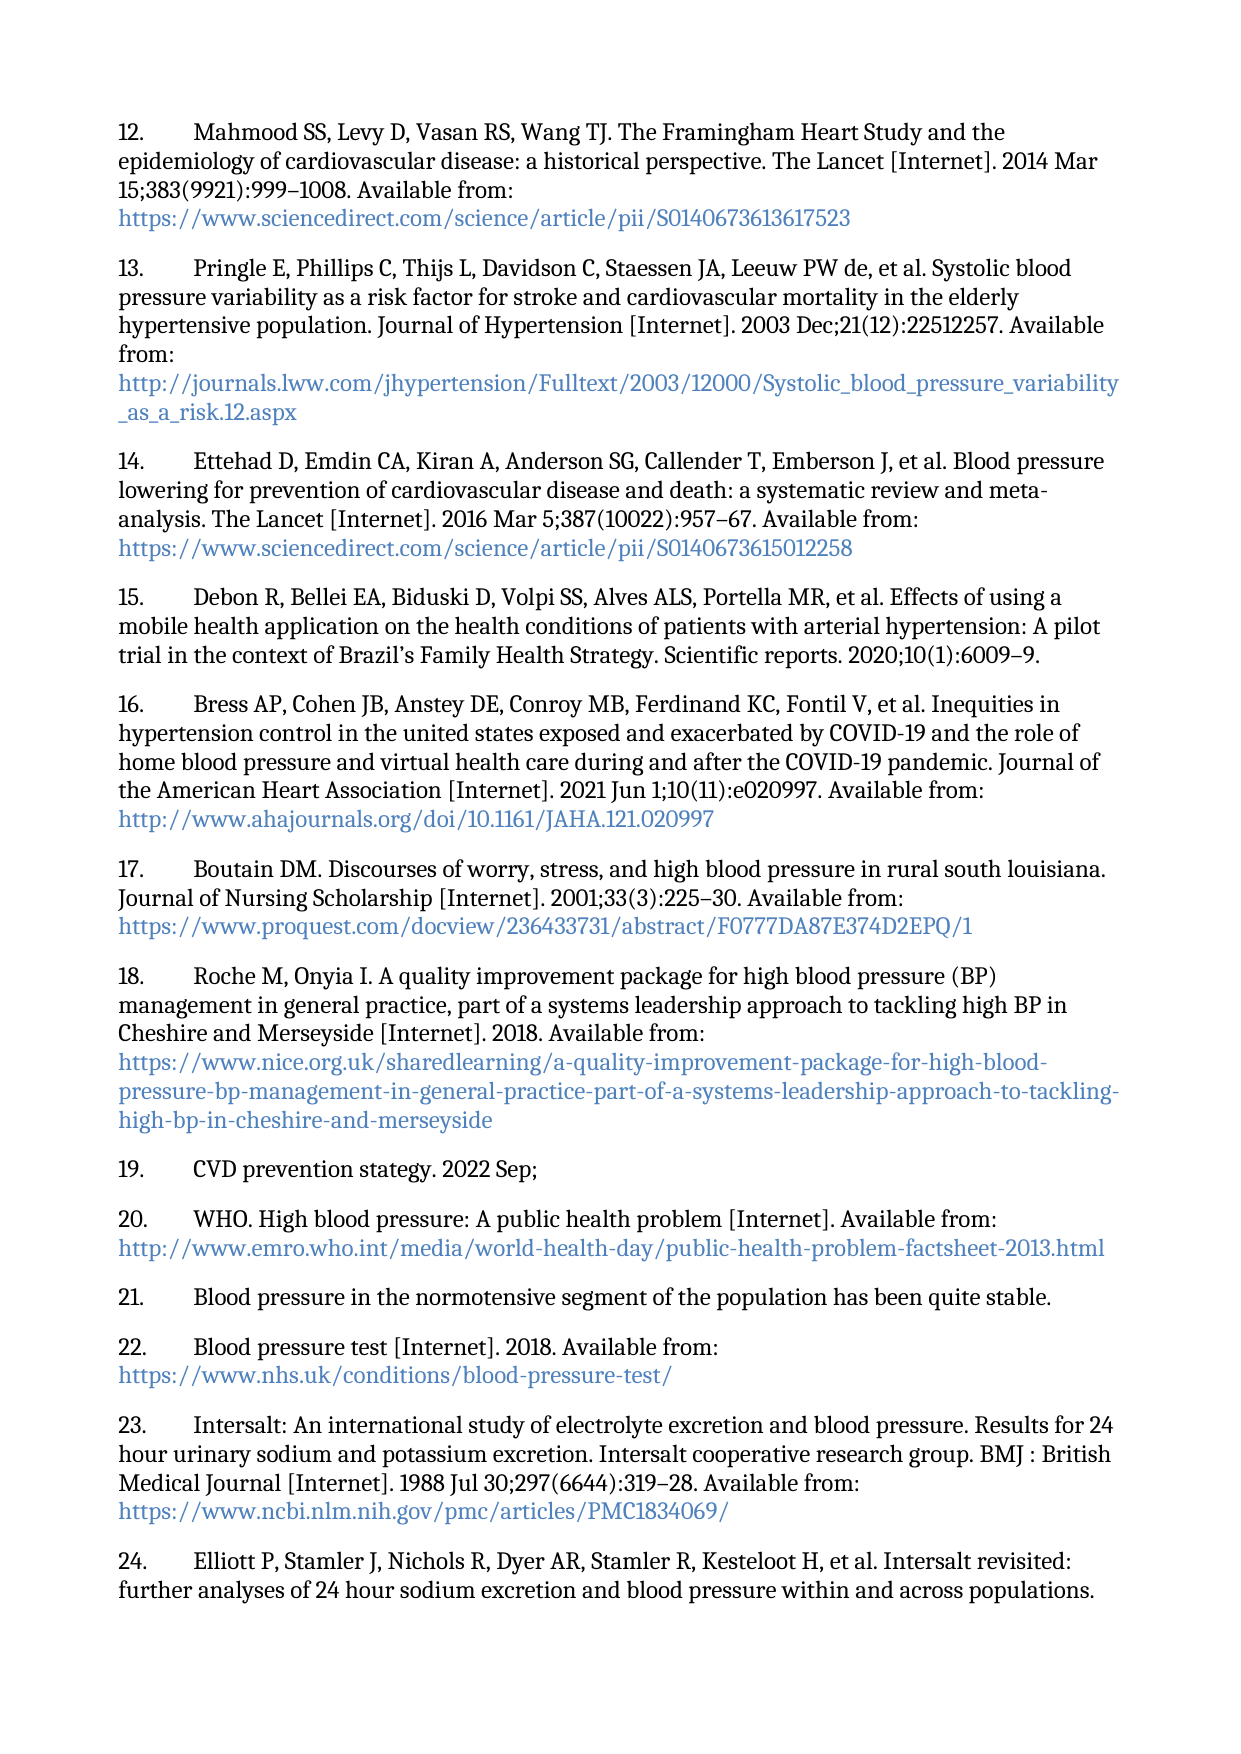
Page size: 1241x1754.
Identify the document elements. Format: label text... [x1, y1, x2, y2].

text 15. Debon R, Bellei EA, Biduski D, Volpi SS, Alves ALS, Portella MR, et al. Effects of using a mobile health application on the health conditions of patients with arterial hypertension: A pilot trial in the context of Brazil’s Family Health Strategy. Scientific reports. 2020;10(1):6009–9. [118, 583, 1122, 669]
text 14. Ettehad D, Emdin CA, Kiran A, Anderson SG, Callender T, Emberson J, et al. Blood pressure lowering for prevention of cardiovascular disease and death: a systematic review and meta-analysis. The Lancet [Internet]. 2016 Mar 5;387(10022):957–67. Available from: https://www.sciencedirect.com/science/article/pii/S0140673615012258 [118, 447, 1122, 562]
text 17. Boutain DM. Discourses of worry, stress, and high blood pressure in rural south louisiana. Journal of Nursing Scholarship [Internet]. 2001;33(3):225–30. Available from: https://www.proquest.com/docview/236433731/abstract/F0777DA87E374D2EPQ/1 [118, 855, 1122, 941]
text 20. WHO. High blood pressure: A public health problem [Internet]. Available from: http://www.emro.who.int/media/world-health-day/public-health-problem-factsheet-2013.html [118, 1205, 1122, 1262]
text 12. Mahmood SS, Levy D, Vasan RS, Wang TJ. The Framingham Heart Study and the epidemiology of cardiovascular disease: a historical perspective. The Lancet [Internet]. 2014 Mar 15;383(9921):999–1008. Available from: https://www.sciencedirect.com/science/article/pii/S0140673613617523 [118, 118, 1122, 233]
text 24. Elliott P, Stamler J, Nichols R, Dyer AR, Stamler R, Kesteloot H, et al. Intersalt revisited: further analyses of 24 hour sodium excretion and blood pressure within and across populations. [118, 1547, 1122, 1604]
text 23. Intersalt: An international study of electrolyte excretion and blood pressure. Results for 24 hour urinary sodium and potassium excretion. Intersalt cooperative research group. BMJ : British Medical Journal [Internet]. 1988 Jul 30;297(6644):319–28. Available from: https://www.ncbi.nlm.nih.gov/pmc/articles/PMC1834069/ [118, 1411, 1122, 1526]
text 21. Blood pressure in the normotensive segment of the population has been quite stable. [118, 1283, 1122, 1312]
text 19. CVD prevention stategy. 2022 Sep; [118, 1155, 1122, 1184]
text 13. Pringle E, Phillips C, Thijs L, Davidson C, Staessen JA, Leeuw PW de, et al. Systolic blood pressure variability as a risk factor for stroke and cardiovascular mortality in the elderly hypertensive population. Journal of Hypertension [Internet]. 2003 Dec;21(12):22512257. Available from: http://journals.lww.com/jhypertension/Fulltext/2003/12000/Systolic_blood_pressure_variability_as_a_risk.12.aspx [118, 254, 1122, 426]
text 22. Blood pressure test [Internet]. 2018. Available from: https://www.nhs.uk/conditions/blood-pressure-test/ [118, 1333, 1122, 1390]
text 18. Roche M, Onyia I. A quality improvement package for high blood pressure (BP) management in general practice, part of a systems leadership approach to tackling high BP in Cheshire and Merseyside [Internet]. 2018. Available from: https://www.nice.org.uk/sharedlearning/a-quality-improvement-package-for-high-blood-pressure-bp-management-in-general-practice-part-of-a-systems-leadership-approach-to-tackling-high-bp-in-cheshire-and-merseyside [118, 962, 1122, 1134]
text 16. Bress AP, Cohen JB, Anstey DE, Conroy MB, Ferdinand KC, Fontil V, et al. Inequities in hypertension control in the united states exposed and exacerbated by COVID-19 and the role of home blood pressure and virtual health care during and after the COVID-19 pandemic. Journal of the American Heart Association [Internet]. 2021 Jun 1;10(11):e020997. Available from: http://www.ahajournals.org/doi/10.1161/JAHA.121.020997 [118, 690, 1122, 834]
